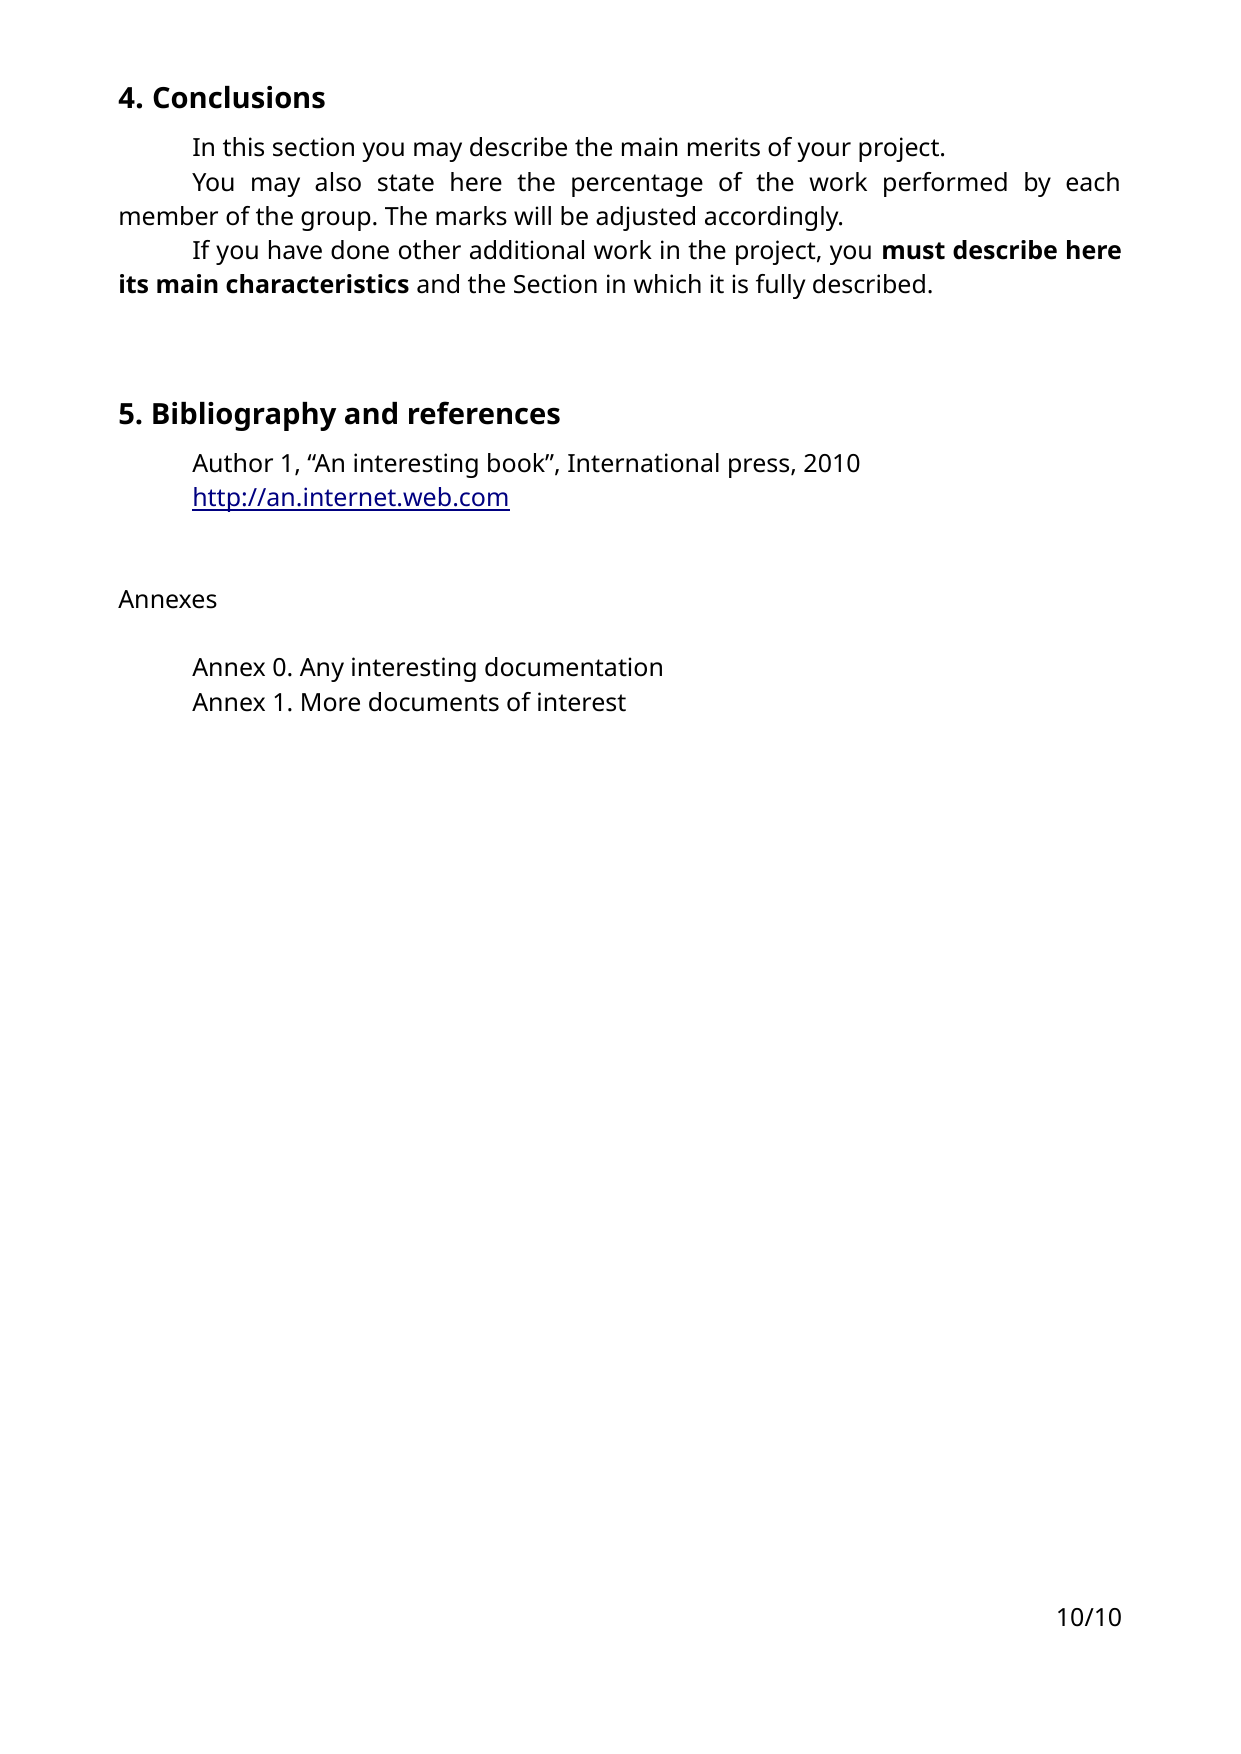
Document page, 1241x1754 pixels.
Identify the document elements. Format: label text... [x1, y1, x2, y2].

text In this section you may describe the main merits of your project. [118, 130, 1122, 164]
text Author 1, “An interesting book”, International press, 2010 [118, 446, 1122, 480]
text Annex 0. Any interesting documentation [44, 650, 1122, 684]
subtitle 4. Conclusions [118, 75, 1122, 118]
text If you have done other additional work in the project, you must describe here its main characteristics and the Section in which it is fully described. [118, 232, 1122, 300]
text Annexes [118, 582, 1122, 616]
subtitle 5. Bibliography and references [118, 393, 1122, 433]
text http://an.internet.web.com [118, 480, 1122, 514]
text You may also state here the percentage of the work performed by each member of the group. The marks will be adjusted accordingly. [118, 164, 1122, 232]
text Annex 1. More documents of interest [44, 684, 1122, 718]
